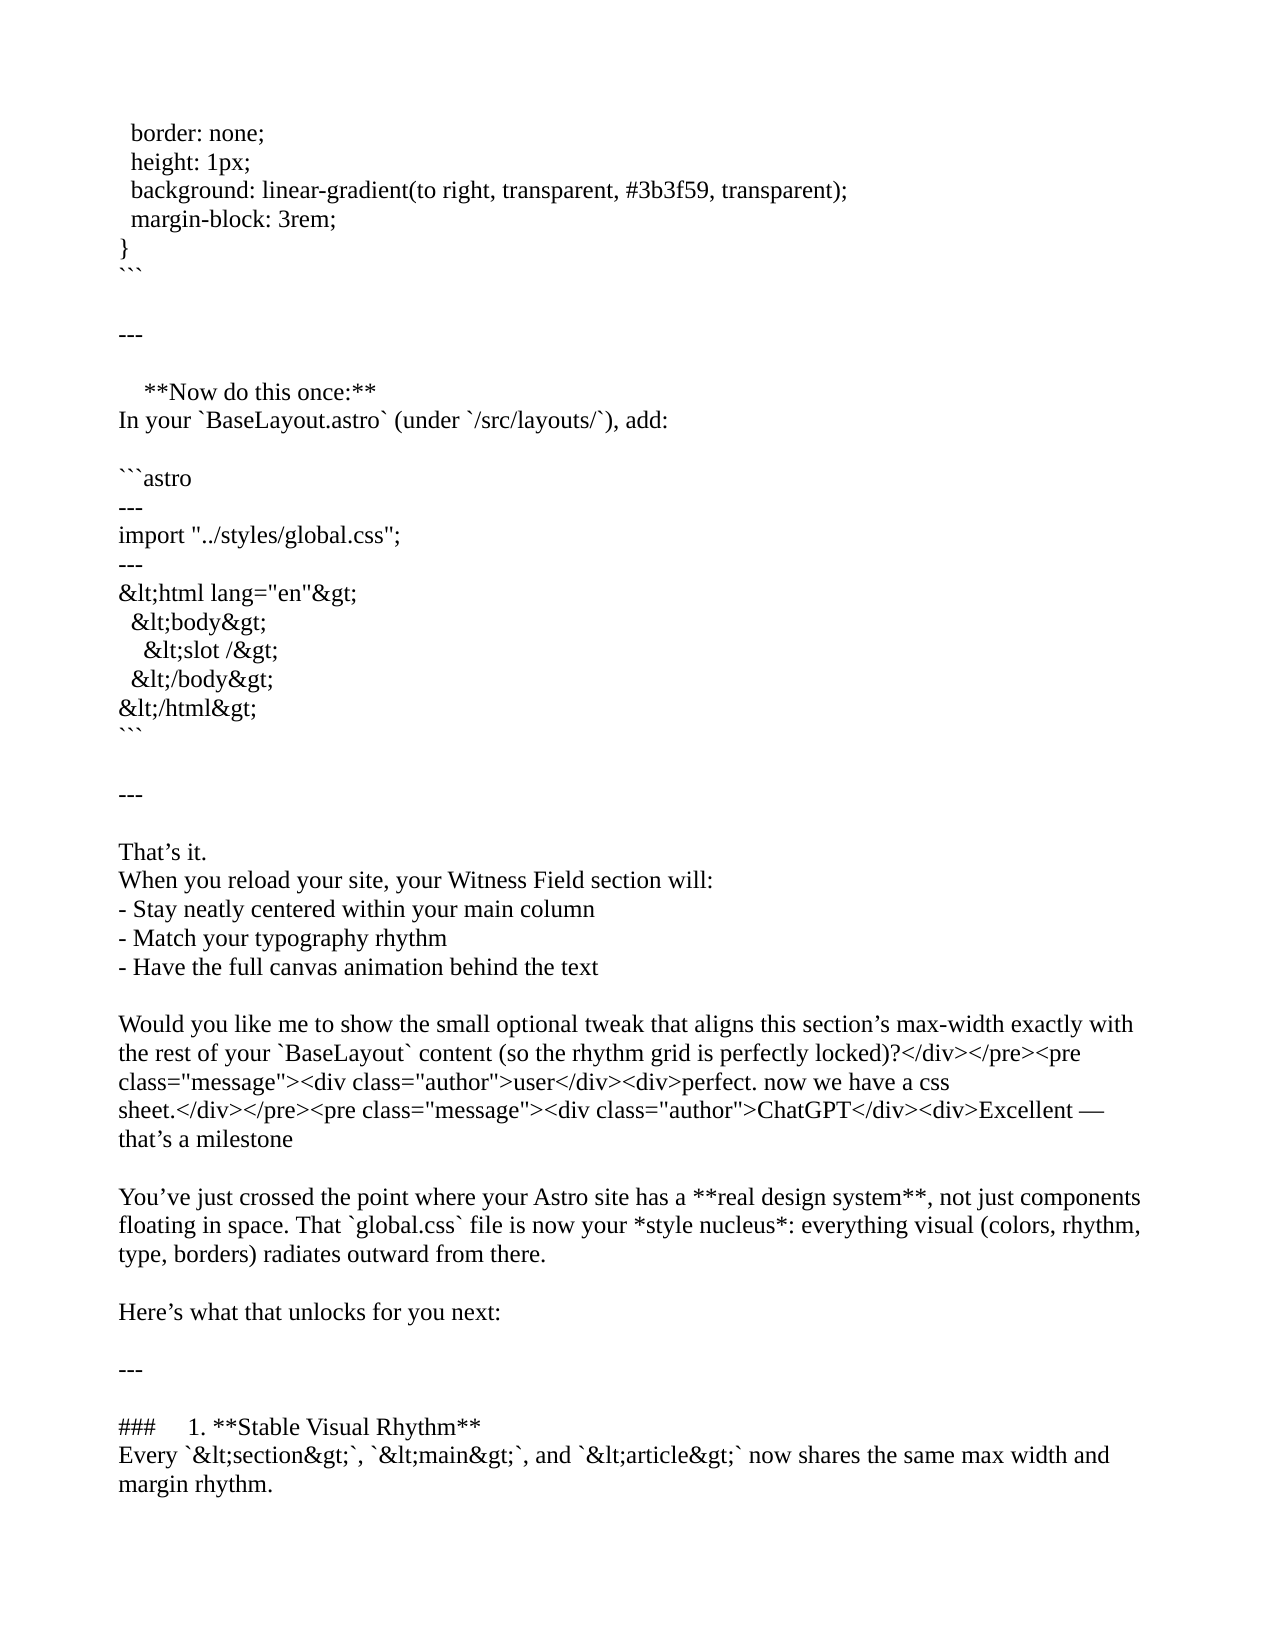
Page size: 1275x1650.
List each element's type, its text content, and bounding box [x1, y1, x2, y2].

text - Stay neatly centered within your main column [118, 894, 1157, 923]
text &lt;slot /&gt; [118, 636, 1157, 664]
text When you reload your site, your Witness Field section will: [118, 866, 1157, 894]
text &lt;/html&gt; [118, 693, 1157, 722]
text Here’s what that unlocks for you next: [118, 1297, 1157, 1326]
text --- [118, 779, 1157, 808]
text - Have the full canvas animation behind the text [118, 952, 1157, 981]
text --- [118, 492, 1157, 521]
text border: none; [118, 118, 1157, 147]
text ✅ **Now do this once:** [118, 377, 1157, 406]
text import "../styles/global.css"; [118, 521, 1157, 549]
text ```astro [118, 463, 1157, 492]
text In your `BaseLayout.astro` (under `/src/layouts/`), add: [118, 406, 1157, 434]
text ### 🧱 1. **Stable Visual Rhythm** [118, 1412, 1157, 1441]
text &lt;/body&gt; [118, 664, 1157, 693]
text Would you like me to show the small optional tweak that aligns this section’s max-width exactly with the rest of your `BaseLayout` content (so the rhythm grid is perfectly locked)?</div></pre><pre class="message"><div class="author">user</div><div>perfect. now we have a css sheet.</div></pre><pre class="message"><div class="author">ChatGPT</div><div>Excellent — that’s a milestone 🎯 [118, 1009, 1157, 1153]
text --- [118, 549, 1157, 578]
text ``` [118, 262, 1157, 291]
text --- [118, 319, 1157, 348]
text } [118, 233, 1157, 262]
text ``` [118, 722, 1157, 751]
text background: linear-gradient(to right, transparent, #3b3f59, transparent); [118, 176, 1157, 204]
text You’ve just crossed the point where your Astro site has a **real design system**, not just components floating in space. That `global.css` file is now your *style nucleus*: everything visual (colors, rhythm, type, borders) radiates outward from there. [118, 1182, 1157, 1268]
text That’s it. [118, 837, 1157, 866]
text height: 1px; [118, 147, 1157, 176]
text - Match your typography rhythm [118, 923, 1157, 952]
text &lt;body&gt; [118, 607, 1157, 636]
text margin-block: 3rem; [118, 204, 1157, 233]
text Every `&lt;section&gt;`, `&lt;main&gt;`, and `&lt;article&gt;` now shares the same max width and margin rhythm. [118, 1441, 1157, 1498]
text &lt;html lang="en"&gt; [118, 578, 1157, 607]
text --- [118, 1354, 1157, 1383]
